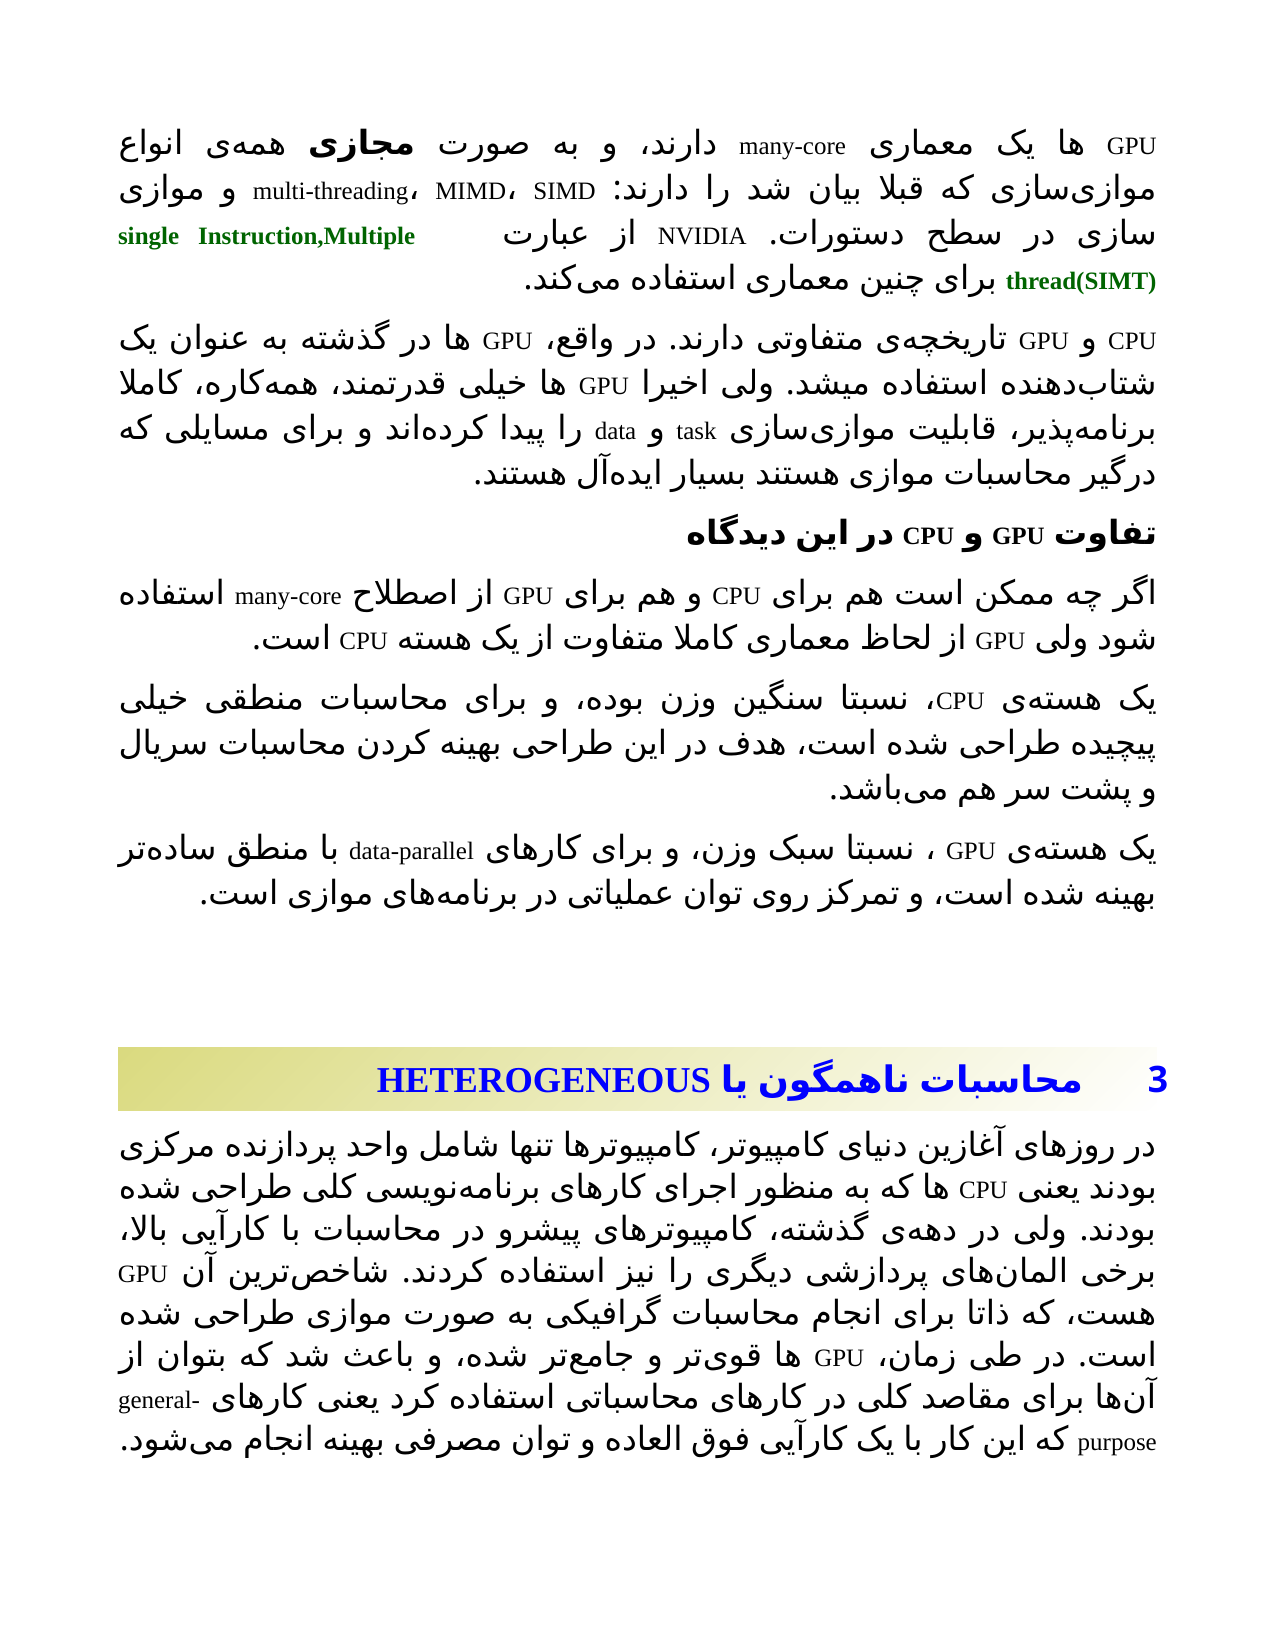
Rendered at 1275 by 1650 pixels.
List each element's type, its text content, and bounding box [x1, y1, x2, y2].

text اگر چه ممکن است هم برای CPU و هم برای GPU از اصطلاح many-core استفاده شود ولی GPU از لحاظ معماری کاملا متفاوت از یک هسته CPU است. [118, 568, 1157, 658]
text تفاوت GPU و CPU در این دیدگاه [118, 508, 1157, 553]
subtitle محاسبات ناهمگون یا HETEROGENEOUS [118, 1048, 1157, 1111]
text GPU ها یک معماری many-core دارند، و به صورت مجازی همه‌ی انواع موازی‌سازی که قبلا بیان شد را دارند: multi-threading، MIMD، SIMD و موازی سازی در سطح دستورات. NVIDIA از عبارت single Instruction,Multiple thread(SIMT) برای چنین معماری استفاده می‌کند. [118, 118, 1157, 298]
text یک هسته‌ی GPU ، نسبتا سبک وزن، و برای کارهای data-parallel با منطق ساده‌تر بهینه شده است، و تمرکز روی توان عملیاتی در برنامه‌های موازی است. [118, 823, 1157, 913]
text CPU و GPU تاریخچه‌ی متفاوتی دارند. در واقع، GPU ها در گذشته به عنوان یک شتاب‌دهنده استفاده میشد. ولی اخیرا GPU ها خیلی قدرتمند، همه‌کاره، کاملا برنامه‌پذیر، قابلیت موازی‌سازی task و data را پیدا کرده‌اند و برای مسایلی که درگیر محاسبات موازی هستند بسیار ایده‌آل هستند. [118, 313, 1157, 493]
text در روز‌های آغازین دنیای کامپیوتر، کامپیوتر‌ها تنها شامل واحد پردازنده مرکزی بودند یعنی CPU ها که به منظور اجرای کارهای برنامه‌نویسی کلی طراحی شده بودند. ولی در دهه‌ی گذشته، کامپیوتر‌های پیشرو در محاسبات با کارآیی بالا، برخی المان‌های پردازشی دیگری را نیز استفاده کردند. شاخص‌ترین آن GPU هست، که ذاتا برای انجام محاسبات گرافیکی به صورت موازی طراحی شده است. در طی زمان، GPU ها قوی‌تر و جامع‌تر شده، و باعث شد که بتوان از آن‌ها برای مقاصد کلی در کارهای محاسباتی استفاده کرد یعنی کارهای general-purpose که این کار با یک کارآیی فوق العاده و توان مصرفی بهینه انجام می‌شود. [118, 1123, 1157, 1459]
text یک هسته‌ی CPU، نسبتا سنگین وزن بوده، و برای محاسبات منطقی خیلی پیچیده طراحی شده است، هدف در این طراحی بهینه کردن محاسبات سریال و پشت سر هم می‌باشد. [118, 673, 1157, 808]
